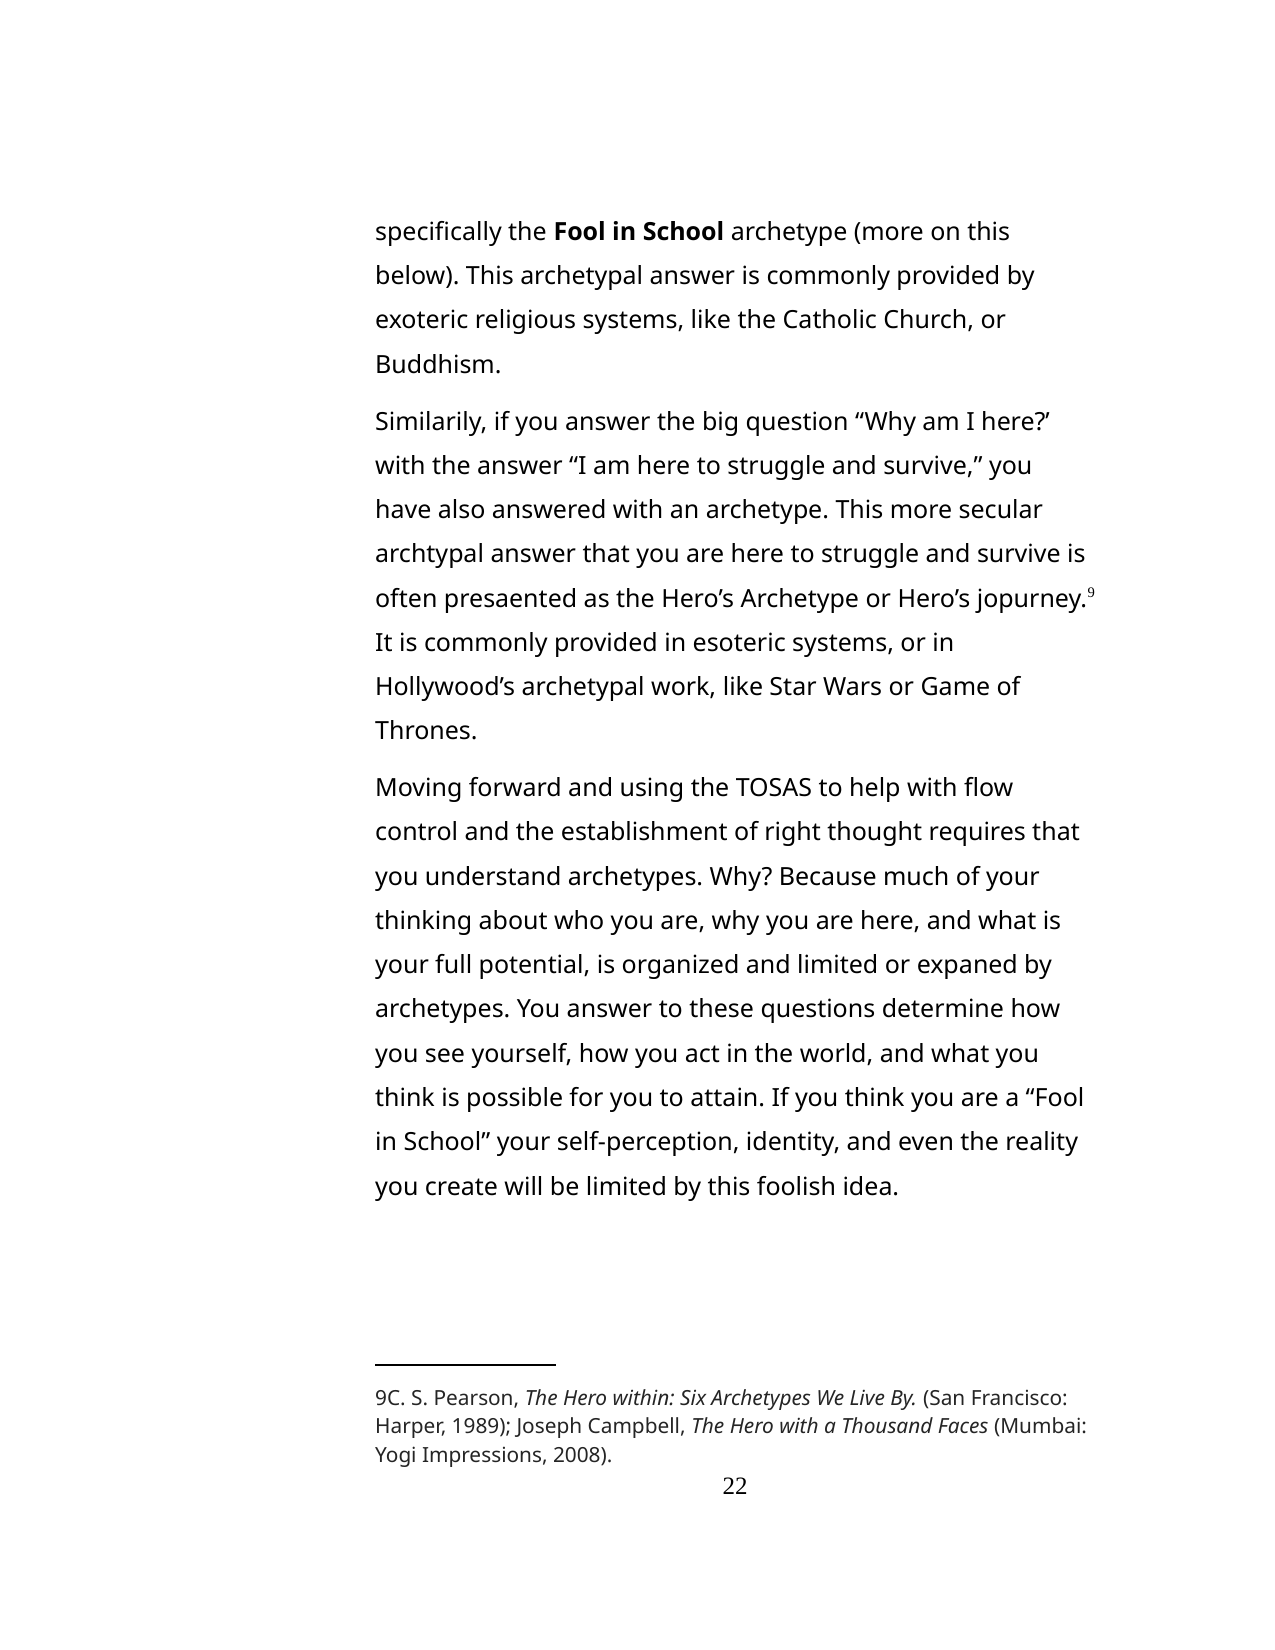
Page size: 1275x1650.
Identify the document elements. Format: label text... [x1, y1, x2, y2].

text C. S. Pearson, The Hero within: Six Archetypes We Live By. (San Francisco: Harper, 1989); Joseph Campbell, The Hero with a Thousand Faces (Mumbai: Yogi Impressions, 2008). [613, 1383, 1095, 1468]
text Similarily, if you answer the big question “Why am I here?’ with the answer “I am here to struggle and survive,” you have also answered with an archetype. This more secular archtypal answer that you are here to struggle and survive is often presaented as the Hero’s Archetype or Hero’s jopurney. It is commonly provided in esoteric systems, or in Hollywood’s archetypal work, like Star Wars or Game of Thrones. [375, 403, 1095, 747]
text Moving forward and using the TOSAS to help with flow control and the establishment of right thought requires that you understand archetypes. Why? Because much of your thinking about who you are, why you are here, and what is your full potential, is organized and limited or expaned by archetypes. You answer to these questions determine how you see yourself, how you act in the world, and what you think is possible for you to attain. If you think you are a “Fool in School” your self-perception, identity, and even the reality you create will be limited by this foolish idea. [375, 770, 1095, 1202]
text specifically the Fool in School archetype (more on this below). This archetypal answer is commonly provided by exoteric religious systems, like the Catholic Church, or Buddhism. [375, 213, 1095, 380]
